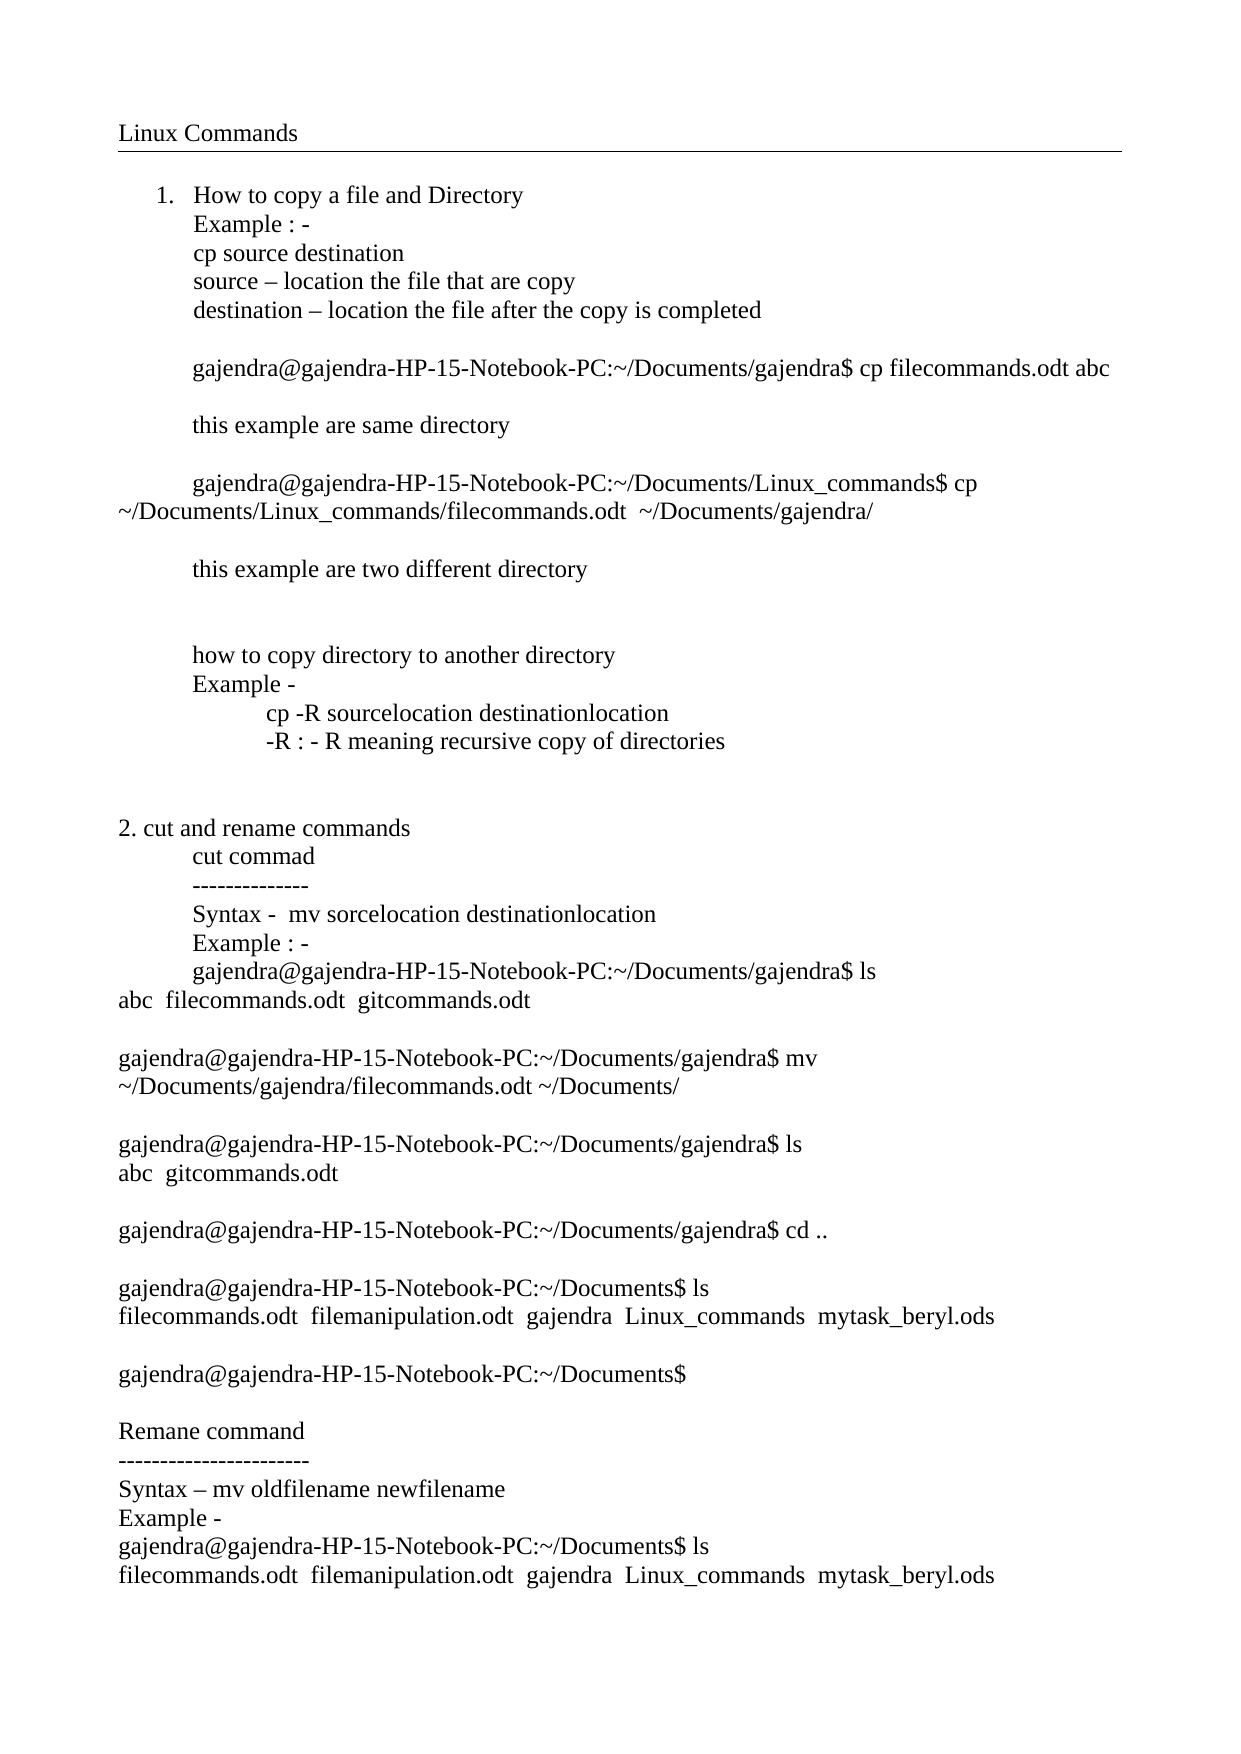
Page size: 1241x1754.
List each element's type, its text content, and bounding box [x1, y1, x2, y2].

list source – location the file that are copy [156, 266, 1122, 295]
text gajendra@gajendra-HP-15-Notebook-PC:~/Documents/gajendra$ ls [118, 1129, 1122, 1158]
text filecommands.odt filemanipulation.odt gajendra Linux_commands mytask_beryl.ods [118, 1560, 1122, 1589]
text Linux Commands [118, 118, 1122, 151]
text -R : - R meaning recursive copy of directories [118, 726, 1122, 755]
text Example : - [118, 928, 1122, 956]
text Syntax – mv oldfilename newfilename [118, 1474, 1122, 1503]
text this example are two different directory [118, 554, 1122, 583]
text this example are same directory [118, 410, 1122, 439]
list Example : - [156, 209, 1122, 238]
text abc gitcommands.odt [118, 1158, 1122, 1186]
text Remane command [118, 1416, 1122, 1445]
list cp source destination [156, 238, 1122, 266]
text ----------------------- [118, 1445, 1122, 1474]
text cut commad [118, 841, 1122, 870]
text filecommands.odt filemanipulation.odt gajendra Linux_commands mytask_beryl.ods [118, 1301, 1122, 1330]
text gajendra@gajendra-HP-15-Notebook-PC:~/Documents/gajendra$ cd .. [118, 1215, 1122, 1244]
text gajendra@gajendra-HP-15-Notebook-PC:~/Documents$ ls [118, 1531, 1122, 1560]
text 2. cut and rename commands [118, 813, 1122, 841]
text how to copy directory to another directory [118, 640, 1122, 669]
list destination – location the file after the copy is completed [156, 295, 1122, 324]
text gajendra@gajendra-HP-15-Notebook-PC:~/Documents/gajendra$ mv ~/Documents/gajendra/filecommands.odt ~/Documents/ [118, 1043, 1122, 1100]
text Example - [118, 669, 1122, 698]
text gajendra@gajendra-HP-15-Notebook-PC:~/Documents$ ls [118, 1273, 1122, 1301]
text -------------- [118, 870, 1122, 899]
text cp -R sourcelocation destinationlocation [118, 698, 1122, 726]
text abc filecommands.odt gitcommands.odt [118, 985, 1122, 1014]
text gajendra@gajendra-HP-15-Notebook-PC:~/Documents$ [118, 1359, 1122, 1388]
text gajendra@gajendra-HP-15-Notebook-PC:~/Documents/gajendra$ cp filecommands.odt abc [118, 353, 1122, 381]
text Example - [118, 1503, 1122, 1531]
text Syntax - mv sorcelocation destinationlocation [118, 899, 1122, 928]
text gajendra@gajendra-HP-15-Notebook-PC:~/Documents/gajendra$ ls [118, 956, 1122, 985]
list How to copy a file and Directory [156, 180, 1122, 209]
text gajendra@gajendra-HP-15-Notebook-PC:~/Documents/Linux_commands$ cp ~/Documents/Linux_commands/filecommands.odt ~/Documents/gajendra/ [118, 468, 1122, 525]
